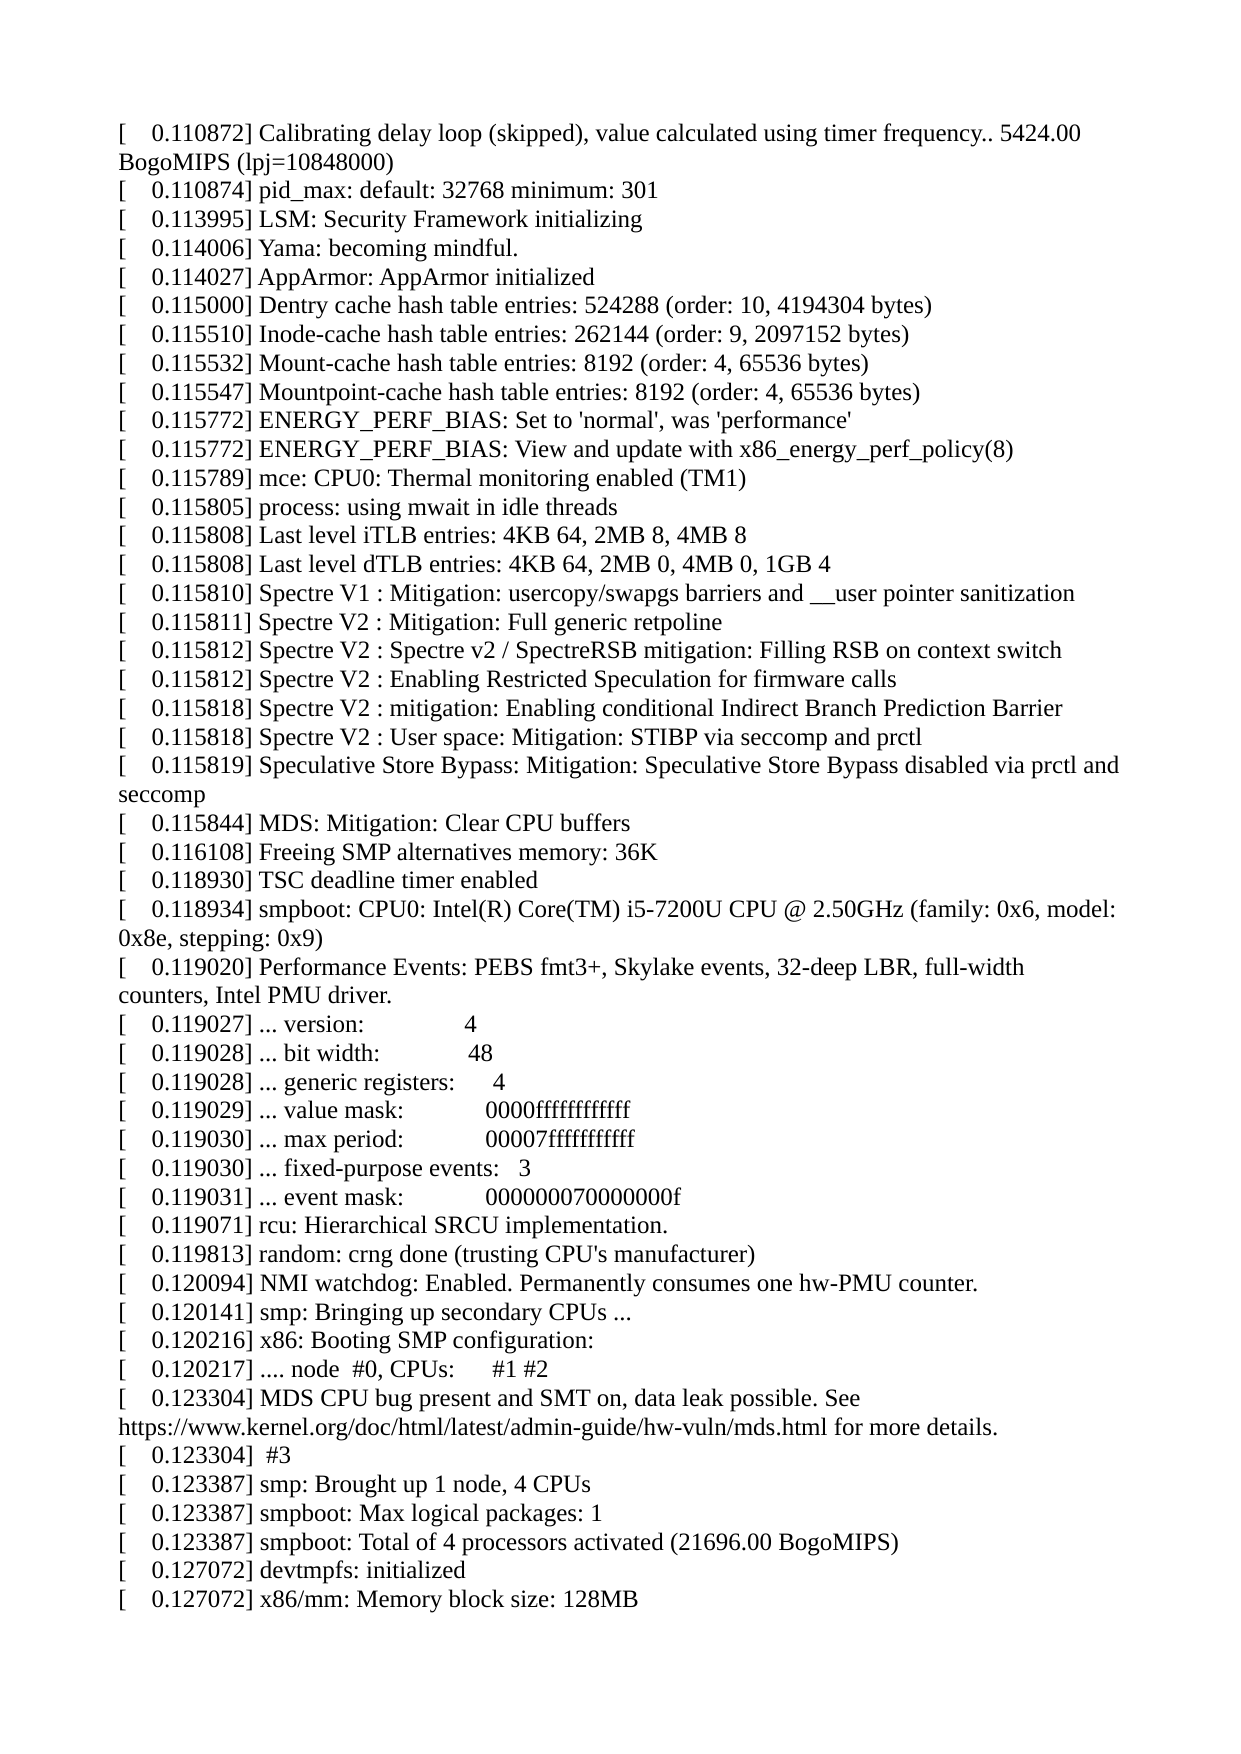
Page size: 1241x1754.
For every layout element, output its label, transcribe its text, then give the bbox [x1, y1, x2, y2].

text [ 0.115818] Spectre V2 : User space: Mitigation: STIBP via seccomp and prctl [118, 722, 1122, 751]
text [ 0.110872] Calibrating delay loop (skipped), value calculated using timer frequency.. 5424.00 BogoMIPS (lpj=10848000) [118, 118, 1122, 176]
text [ 0.115547] Mountpoint-cache hash table entries: 8192 (order: 4, 65536 bytes) [118, 377, 1122, 406]
text [ 0.115844] MDS: Mitigation: Clear CPU buffers [118, 808, 1122, 837]
text [ 0.120217] .... node #0, CPUs: #1 #2 [118, 1354, 1122, 1383]
text [ 0.119030] ... max period: 00007fffffffffff [118, 1124, 1122, 1153]
text [ 0.127072] x86/mm: Memory block size: 128MB [118, 1584, 1122, 1613]
text [ 0.119027] ... version: 4 [118, 1009, 1122, 1038]
text [ 0.118934] smpboot: CPU0: Intel(R) Core(TM) i5-7200U CPU @ 2.50GHz (family: 0x6, model: 0x8e, stepping: 0x9) [118, 894, 1122, 952]
text [ 0.115811] Spectre V2 : Mitigation: Full generic retpoline [118, 607, 1122, 636]
text [ 0.115808] Last level iTLB entries: 4KB 64, 2MB 8, 4MB 8 [118, 521, 1122, 549]
text [ 0.114027] AppArmor: AppArmor initialized [118, 262, 1122, 291]
text [ 0.120141] smp: Bringing up secondary CPUs ... [118, 1297, 1122, 1326]
text [ 0.115812] Spectre V2 : Enabling Restricted Speculation for firmware calls [118, 664, 1122, 693]
text [ 0.115805] process: using mwait in idle threads [118, 492, 1122, 521]
text [ 0.123387] smpboot: Max logical packages: 1 [118, 1498, 1122, 1527]
text [ 0.113995] LSM: Security Framework initializing [118, 204, 1122, 233]
text [ 0.115818] Spectre V2 : mitigation: Enabling conditional Indirect Branch Prediction Barrier [118, 693, 1122, 722]
text [ 0.119028] ... bit width: 48 [118, 1038, 1122, 1067]
text [ 0.115000] Dentry cache hash table entries: 524288 (order: 10, 4194304 bytes) [118, 291, 1122, 319]
text [ 0.116108] Freeing SMP alternatives memory: 36K [118, 837, 1122, 866]
text [ 0.120094] NMI watchdog: Enabled. Permanently consumes one hw-PMU counter. [118, 1268, 1122, 1297]
text [ 0.119020] Performance Events: PEBS fmt3+, Skylake events, 32-deep LBR, full-width counters, Intel PMU driver. [118, 952, 1122, 1009]
text [ 0.119030] ... fixed-purpose events: 3 [118, 1153, 1122, 1182]
text [ 0.115789] mce: CPU0: Thermal monitoring enabled (TM1) [118, 463, 1122, 492]
text [ 0.115532] Mount-cache hash table entries: 8192 (order: 4, 65536 bytes) [118, 348, 1122, 377]
text [ 0.115810] Spectre V1 : Mitigation: usercopy/swapgs barriers and __user pointer sanitization [118, 578, 1122, 607]
text [ 0.119031] ... event mask: 000000070000000f [118, 1182, 1122, 1211]
text [ 0.114006] Yama: becoming mindful. [118, 233, 1122, 262]
text [ 0.127072] devtmpfs: initialized [118, 1556, 1122, 1584]
text [ 0.119071] rcu: Hierarchical SRCU implementation. [118, 1211, 1122, 1239]
text [ 0.115808] Last level dTLB entries: 4KB 64, 2MB 0, 4MB 0, 1GB 4 [118, 549, 1122, 578]
text [ 0.110874] pid_max: default: 32768 minimum: 301 [118, 176, 1122, 204]
text [ 0.115772] ENERGY_PERF_BIAS: Set to 'normal', was 'performance' [118, 406, 1122, 434]
text [ 0.123387] smpboot: Total of 4 processors activated (21696.00 BogoMIPS) [118, 1527, 1122, 1556]
text [ 0.115812] Spectre V2 : Spectre v2 / SpectreRSB mitigation: Filling RSB on context switch [118, 636, 1122, 664]
text [ 0.120216] x86: Booting SMP configuration: [118, 1326, 1122, 1354]
text [ 0.118930] TSC deadline timer enabled [118, 866, 1122, 894]
text [ 0.123304] #3 [118, 1441, 1122, 1469]
text [ 0.123304] MDS CPU bug present and SMT on, data leak possible. See https://www.kernel.org/doc/html/latest/admin-guide/hw-vuln/mds.html for more details. [118, 1383, 1122, 1441]
text [ 0.119028] ... generic registers: 4 [118, 1067, 1122, 1096]
text [ 0.119029] ... value mask: 0000ffffffffffff [118, 1096, 1122, 1124]
text [ 0.119813] random: crng done (trusting CPU's manufacturer) [118, 1239, 1122, 1268]
text [ 0.115819] Speculative Store Bypass: Mitigation: Speculative Store Bypass disabled via prctl and seccomp [118, 751, 1122, 808]
text [ 0.115510] Inode-cache hash table entries: 262144 (order: 9, 2097152 bytes) [118, 319, 1122, 348]
text [ 0.115772] ENERGY_PERF_BIAS: View and update with x86_energy_perf_policy(8) [118, 434, 1122, 463]
text [ 0.123387] smp: Brought up 1 node, 4 CPUs [118, 1469, 1122, 1498]
